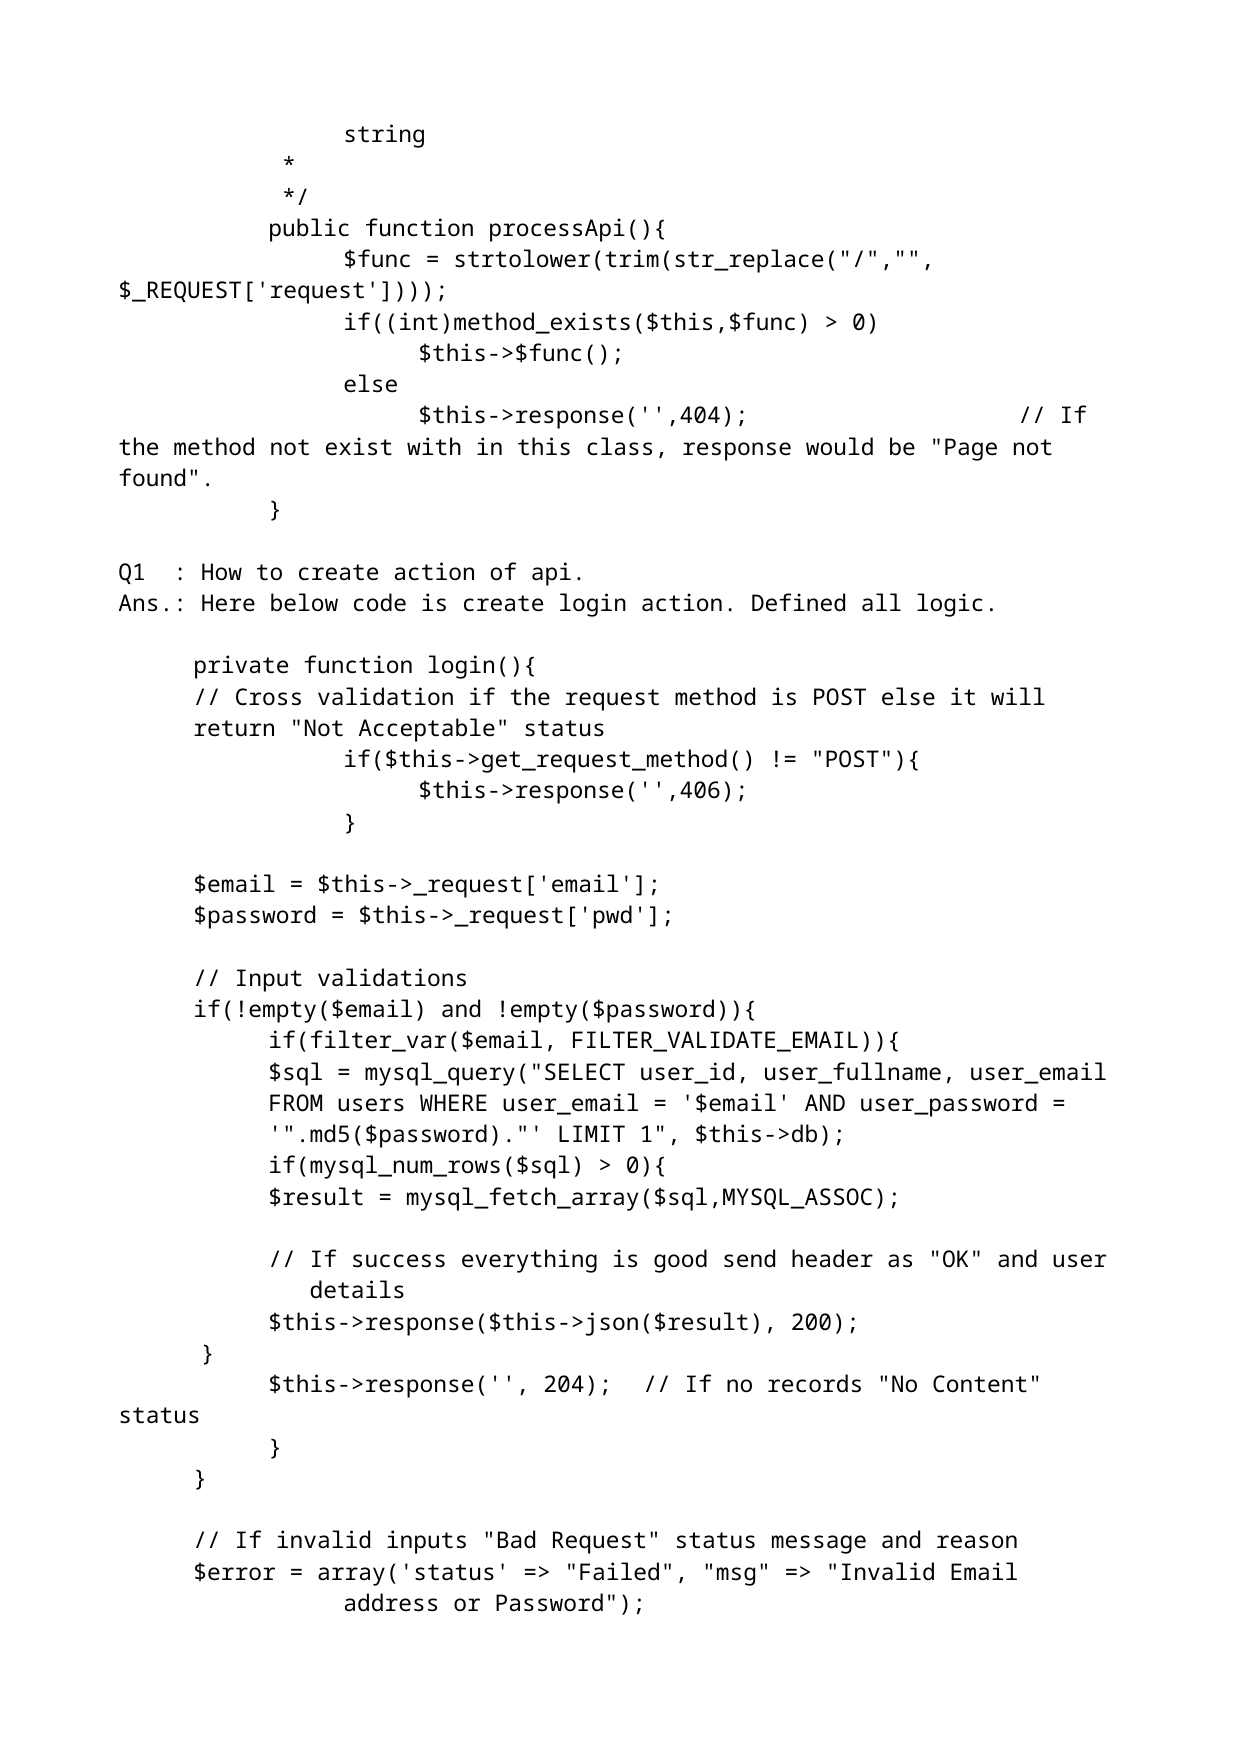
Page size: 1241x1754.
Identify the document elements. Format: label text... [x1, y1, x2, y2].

text else [118, 368, 1122, 399]
text $this->response('',406); [118, 774, 1122, 806]
text $this->response('',404); // If the method not exist with in this class, response would be "Page not found". [118, 399, 1122, 493]
text if(filter_var($email, FILTER_VALIDATE_EMAIL)){ [118, 1024, 1122, 1056]
text $error = array('status' => "Failed", "msg" => "Invalid Email address or Password"); [118, 1556, 1122, 1618]
text string [118, 118, 1122, 149]
text $password = $this->_request['pwd']; [118, 899, 1122, 931]
text // Input validations [118, 962, 1122, 993]
text Ans.: Here below code is create login action. Defined all logic. [118, 587, 1122, 618]
text if(!empty($email) and !empty($password)){ [118, 993, 1122, 1024]
text } [118, 1337, 1122, 1368]
text // If invalid inputs "Bad Request" status message and reason [118, 1524, 1122, 1556]
text $email = $this->_request['email']; [118, 868, 1122, 899]
text $result = mysql_fetch_array($sql,MYSQL_ASSOC); [118, 1181, 1122, 1212]
text } [118, 1462, 1122, 1493]
text $sql = mysql_query("SELECT user_id, user_fullname, user_email FROM users WHERE user_email = '$email' AND user_password = '".md5($password)."' LIMIT 1", $this->db); [118, 1056, 1122, 1149]
text Q1 : How to create action of api. [118, 556, 1122, 587]
text if((int)method_exists($this,$func) > 0) [118, 306, 1122, 337]
text $this->response($this->json($result), 200); [118, 1306, 1122, 1337]
text } [118, 806, 1122, 837]
text public function processApi(){ [118, 212, 1122, 243]
text // If success everything is good send header as "OK" and user details [118, 1243, 1122, 1306]
text } [118, 1431, 1122, 1462]
text $this->response('', 204); // If no records "No Content" status [118, 1368, 1122, 1431]
text $this->$func(); [118, 337, 1122, 368]
text if($this->get_request_method() != "POST"){ [118, 743, 1122, 774]
text private function login(){ [118, 649, 1122, 681]
text // Cross validation if the request method is POST else it will return "Not Acceptable" status [118, 681, 1122, 743]
text * [118, 149, 1122, 181]
text */ [118, 181, 1122, 212]
text $func = strtolower(trim(str_replace("/","",$_REQUEST['request']))); [118, 243, 1122, 306]
text if(mysql_num_rows($sql) > 0){ [118, 1149, 1122, 1181]
text } [118, 493, 1122, 524]
